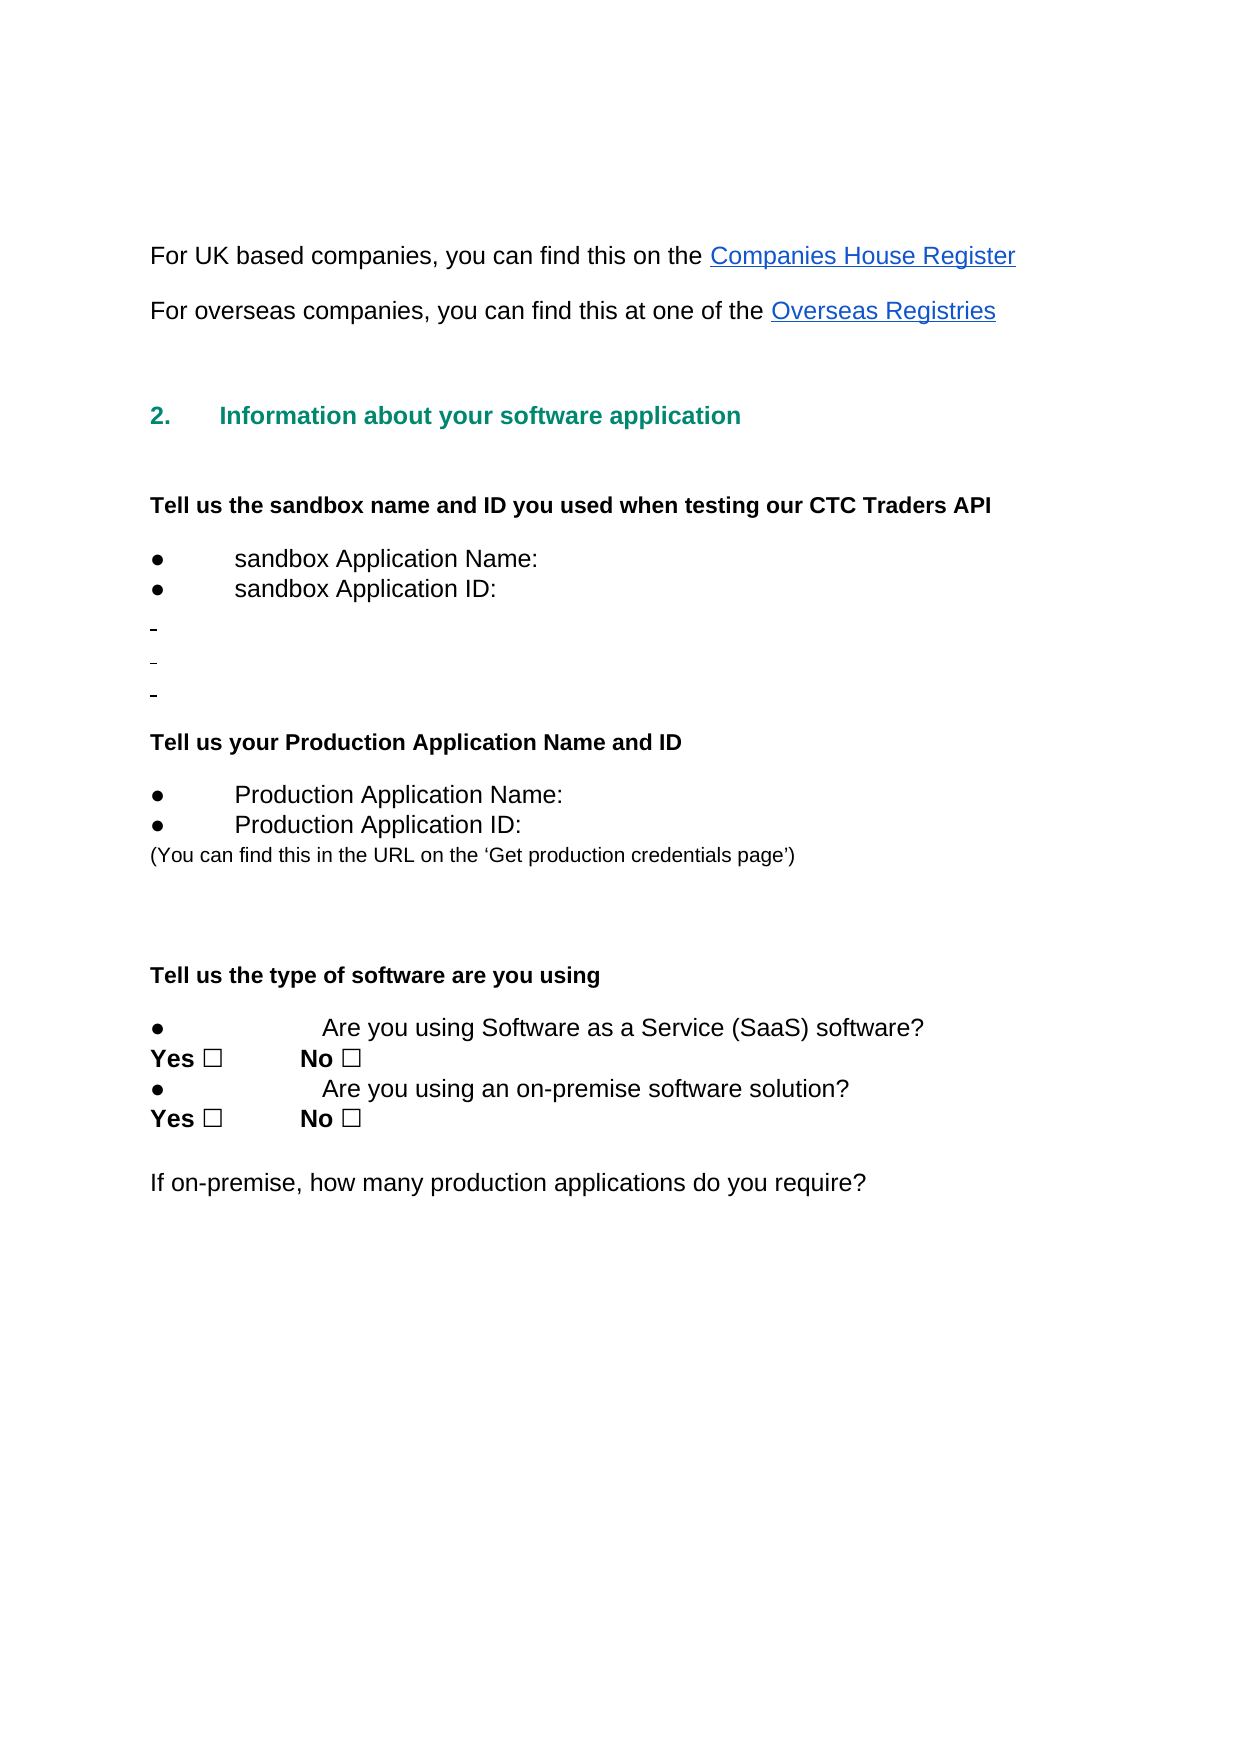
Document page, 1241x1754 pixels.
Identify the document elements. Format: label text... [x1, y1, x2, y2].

text ● Are you using an on-premise software solution? Yes ☐ No ☐ [150, 1074, 1090, 1133]
text For overseas companies, you can find this at one of the Overseas Registries [150, 296, 1090, 325]
text ● Are you using Software as a Service (SaaS) software? Yes ☐ No ☐ [150, 1013, 1090, 1072]
text 2. Information about your software application [150, 401, 1090, 430]
text ● sandbox Application Name: [150, 544, 1090, 572]
text ● Production Application Name: [150, 780, 1090, 809]
text ● Production Application ID: [150, 810, 1090, 839]
text Tell us your Production Application Name and ID [150, 728, 1090, 755]
text (You can find this in the URL on the ‘Get production credentials page’) [150, 843, 1090, 867]
text ● sandbox Application ID: [150, 574, 1090, 603]
text Tell us the sandbox name and ID you used when testing our CTC Traders API [150, 492, 1090, 519]
text If on-premise, how many production applications do you require? [150, 1168, 1090, 1197]
text Tell us the type of software are you using [150, 962, 1090, 988]
text For UK based companies, you can find this on the Companies House Register [150, 241, 1090, 270]
